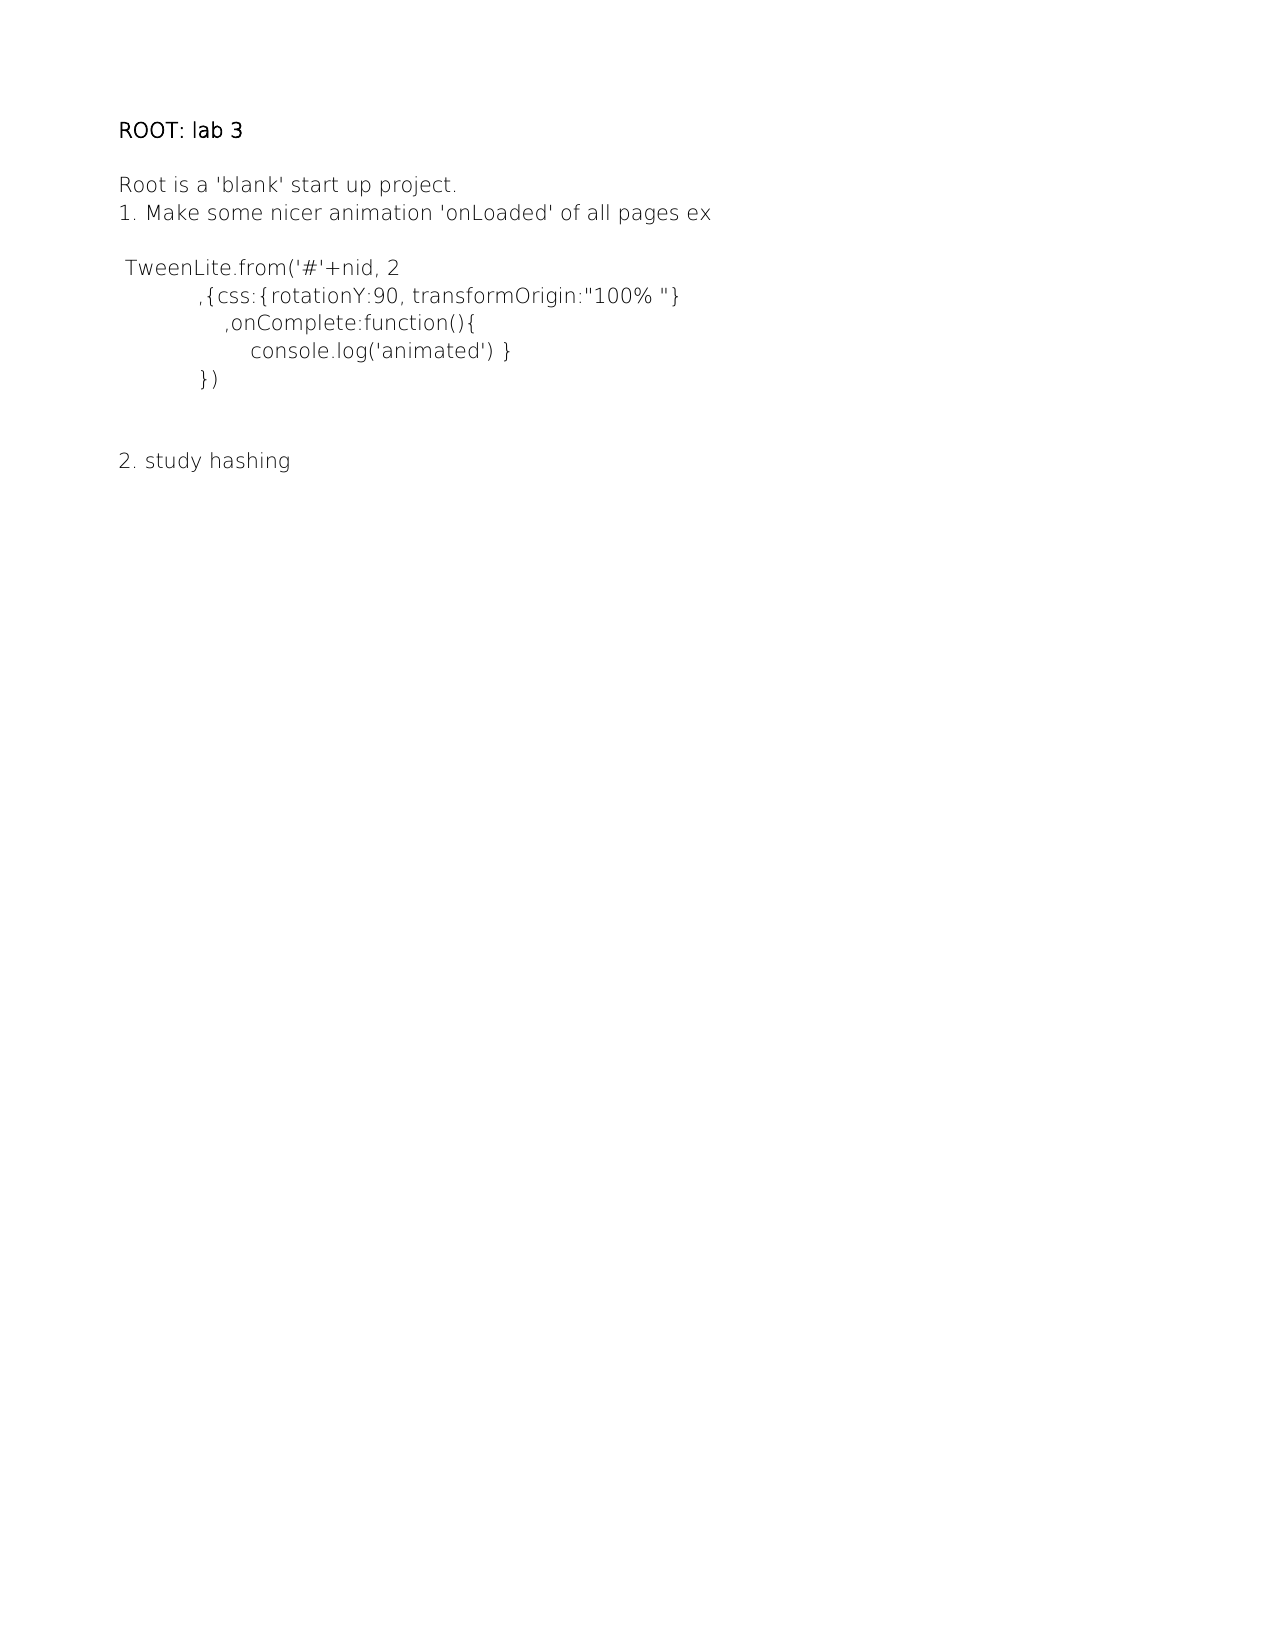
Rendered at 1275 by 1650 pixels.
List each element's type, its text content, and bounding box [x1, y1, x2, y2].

text 2. study hashing [118, 449, 1157, 474]
text }) [118, 367, 1157, 391]
text Root is a 'blank' start up project. [118, 173, 1157, 198]
text console.log('animated') } [118, 339, 1157, 363]
text ,onComplete:function(){ [118, 311, 1157, 336]
text ROOT: lab 3 [118, 118, 1157, 142]
text TweenLite.from('#'+nid, 2 [118, 256, 1157, 280]
text ,{css:{rotationY:90, transformOrigin:"100% "} [118, 284, 1157, 308]
text 1. Make some nicer animation 'onLoaded' of all pages ex [118, 201, 1157, 225]
